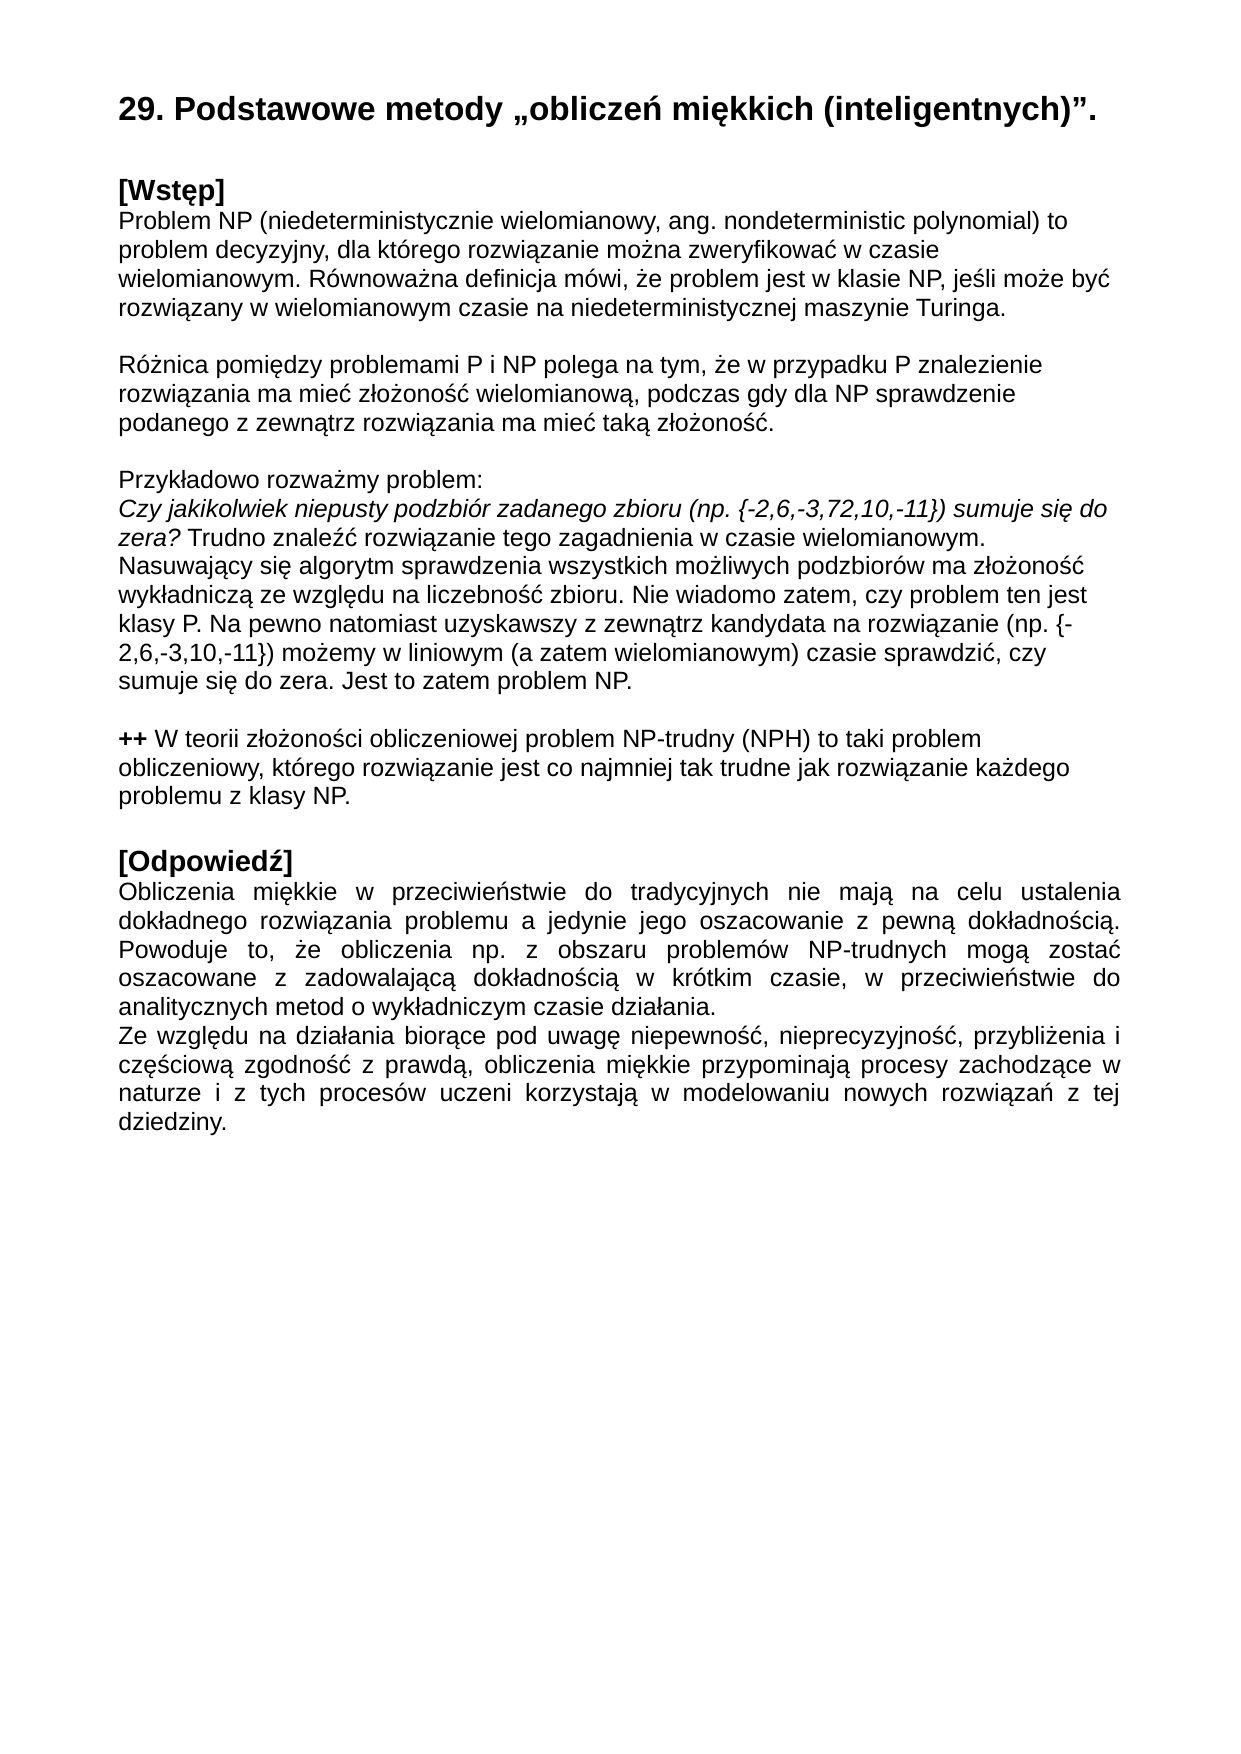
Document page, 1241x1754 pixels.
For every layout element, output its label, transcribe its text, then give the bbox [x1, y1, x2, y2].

text Problem NP (niedeterministycznie wielomianowy, ang. nondeterministic polynomial) to problem decyzyjny, dla którego rozwiązanie można zweryfikować w czasie wielomianowym. Równoważna definicja mówi, że problem jest w klasie NP, jeśli może być rozwiązany w wielomianowym czasie na niedeterministycznej maszynie Turinga. [118, 206, 1122, 321]
text Przykładowo rozważmy problem: [118, 465, 1122, 494]
text Obliczenia miękkie w przeciwieństwie do tradycyjnych nie mają na celu ustalenia dokładnego rozwiązania problemu a jedynie jego oszacowanie z pewną dokładnością. Powoduje to, że obliczenia np. z obszaru problemów NP-trudnych mogą zostać oszacowane z zadowalającą dokładnością w krótkim czasie, w przeciwieństwie do analitycznych metod o wykładniczym czasie działania. [118, 877, 1122, 1021]
text Czy jakikolwiek niepusty podzbiór zadanego zbioru (np. {-2,6,-3,72,10,-11}) sumuje się do zera? Trudno znaleźć rozwiązanie tego zagadnienia w czasie wielomianowym. Nasuwający się algorytm sprawdzenia wszystkich możliwych podzbiorów ma złożoność wykładniczą ze względu na liczebność zbioru. Nie wiadomo zatem, czy problem ten jest klasy P. Na pewno natomiast uzyskawszy z zewnątrz kandydata na rozwiązanie (np. {-2,6,-3,10,-11}) możemy w liniowym (a zatem wielomianowym) czasie sprawdzić, czy sumuje się do zera. Jest to zatem problem NP. [118, 494, 1122, 695]
text Ze względu na działania biorące pod uwagę niepewność, nieprecyzyjność, przybliżenia i częściową zgodność z prawdą, obliczenia miękkie przypominają procesy zachodzące w naturze i z tych procesów uczeni korzystają w modelowaniu nowych rozwiązań z tej dziedziny. [118, 1021, 1122, 1136]
text [Odpowiedź] [118, 843, 1122, 877]
text 29. Podstawowe metody „obliczeń miękkich (inteligentnych)”. [118, 89, 1122, 127]
text [Wstęp] [118, 173, 1122, 206]
text Różnica pomiędzy problemami P i NP polega na tym, że w przypadku P znalezienie rozwiązania ma mieć złożoność wielomianową, podczas gdy dla NP sprawdzenie podanego z zewnątrz rozwiązania ma mieć taką złożoność. [118, 350, 1122, 436]
text ++ W teorii złożoności obliczeniowej problem NP-trudny (NPH) to taki problem obliczeniowy, którego rozwiązanie jest co najmniej tak trudne jak rozwiązanie każdego problemu z klasy NP. [118, 724, 1122, 810]
